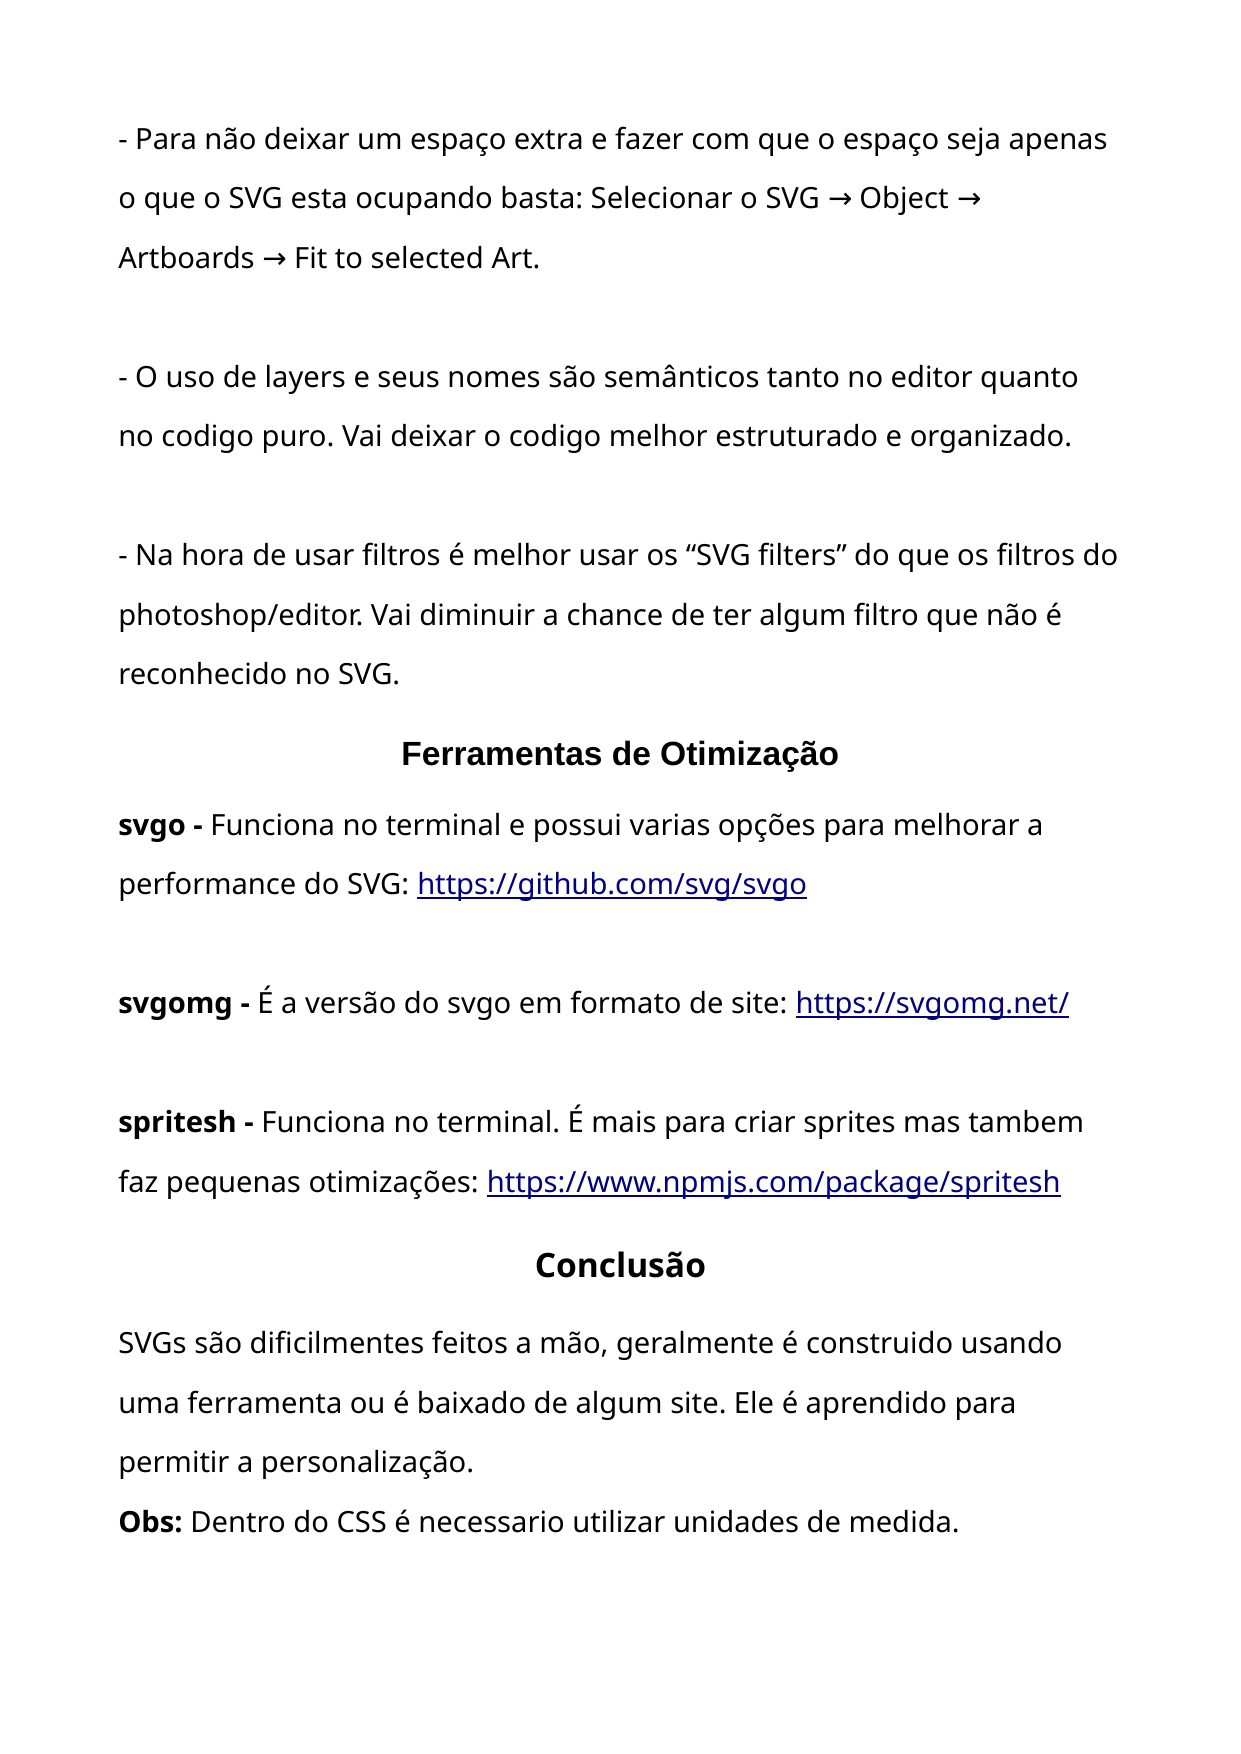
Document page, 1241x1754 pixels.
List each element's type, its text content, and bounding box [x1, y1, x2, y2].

text SVGs são dificilmentes feitos a mão, geralmente é construido usando uma ferramenta ou é baixado de algum site. Ele é aprendido para permitir a personalização. [118, 1322, 1122, 1481]
text - Para não deixar um espaço extra e fazer com que o espaço seja apenas o que o SVG esta ocupando basta: Selecionar o SVG → Object → Artboards → Fit to selected Art. [118, 118, 1122, 277]
text svgomg - É a versão do svgo em formato de site: https://svgomg.net/ [118, 983, 1122, 1022]
subtitle Ferramentas de Otimização [118, 734, 1122, 772]
text - Na hora de usar filtros é melhor usar os “SVG filters” do que os filtros do photoshop/editor. Vai diminuir a chance de ter algum filtro que não é reconhecido no SVG. [118, 534, 1122, 693]
text spritesh - Funciona no terminal. É mais para criar sprites mas tambem faz pequenas otimizações: https://www.npmjs.com/package/spritesh [118, 1102, 1122, 1201]
text - O uso de layers e seus nomes são semânticos tanto no editor quanto no codigo puro. Vai deixar o codigo melhor estruturado e organizado. [118, 356, 1122, 455]
subtitle Conclusão [118, 1241, 1122, 1287]
text Obs: Dentro do CSS é necessario utilizar unidades de medida. [118, 1501, 1122, 1541]
text svgo - Funciona no terminal e possui varias opções para melhorar a performance do SVG: https://github.com/svg/svgo [118, 804, 1122, 903]
